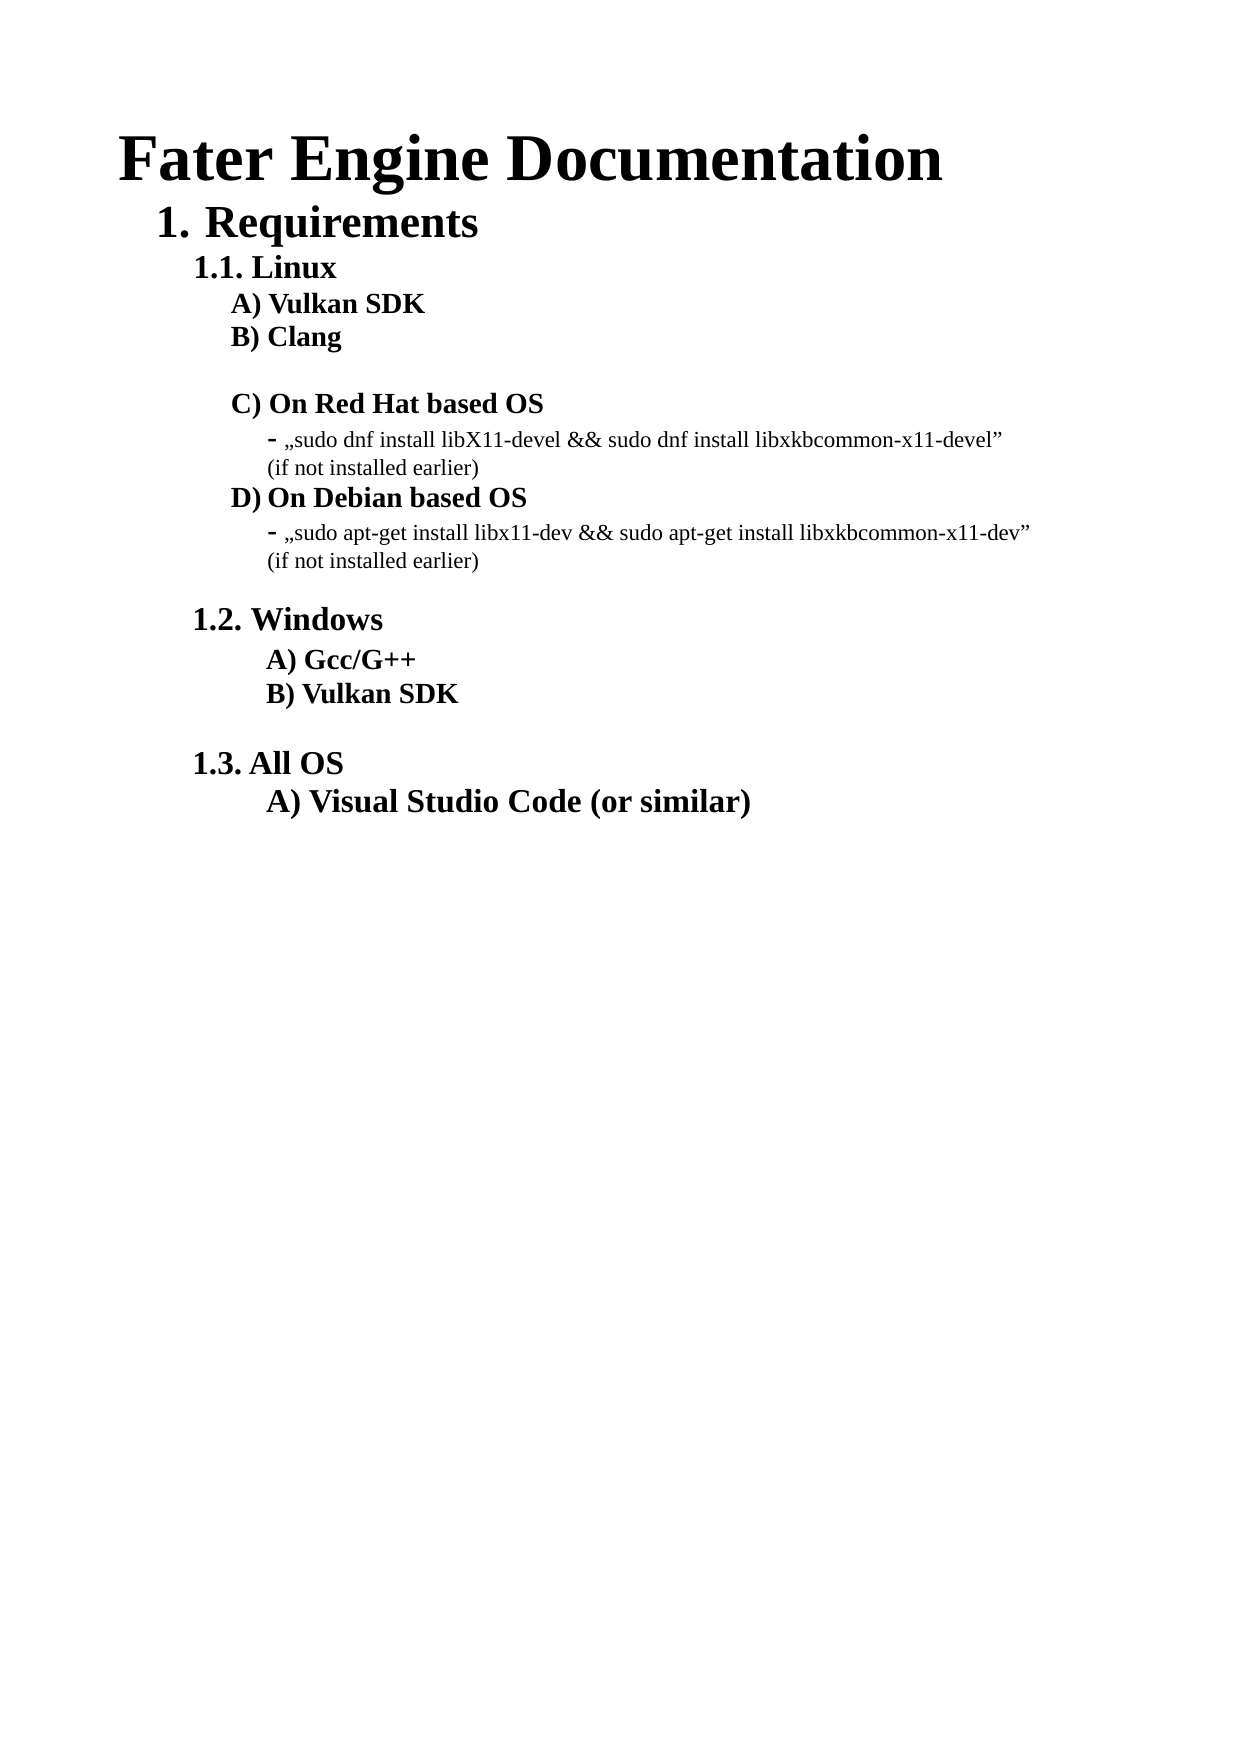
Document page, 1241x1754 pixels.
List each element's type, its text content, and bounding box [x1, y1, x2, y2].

text 1.3. All OS [118, 743, 1122, 782]
list A) Vulkan SDK [193, 286, 1122, 319]
list (if not installed earlier) [156, 547, 1122, 573]
list - „sudo dnf install libX11-devel && sudo dnf install libxkbcommon-x11-devel” [156, 420, 1122, 453]
text A) Gcc/G++ [118, 638, 1122, 676]
text A) Visual Studio Code (or similar) [118, 782, 1122, 820]
text 1.2. Windows [118, 600, 1122, 638]
list B) Clang [193, 319, 1122, 353]
list D) On Debian based OS [193, 480, 1122, 513]
list - „sudo apt-get install libx11-dev && sudo apt-get install libxkbcommon-x11-dev” [156, 513, 1122, 547]
list Requirements [156, 195, 1122, 247]
list C) On Red Hat based OS [193, 386, 1122, 420]
text Fater Engine Documentation [118, 118, 1122, 195]
list 1.1. Linux [156, 247, 1122, 286]
list (if not installed earlier) [156, 453, 1122, 480]
text B) Vulkan SDK [118, 676, 1122, 710]
